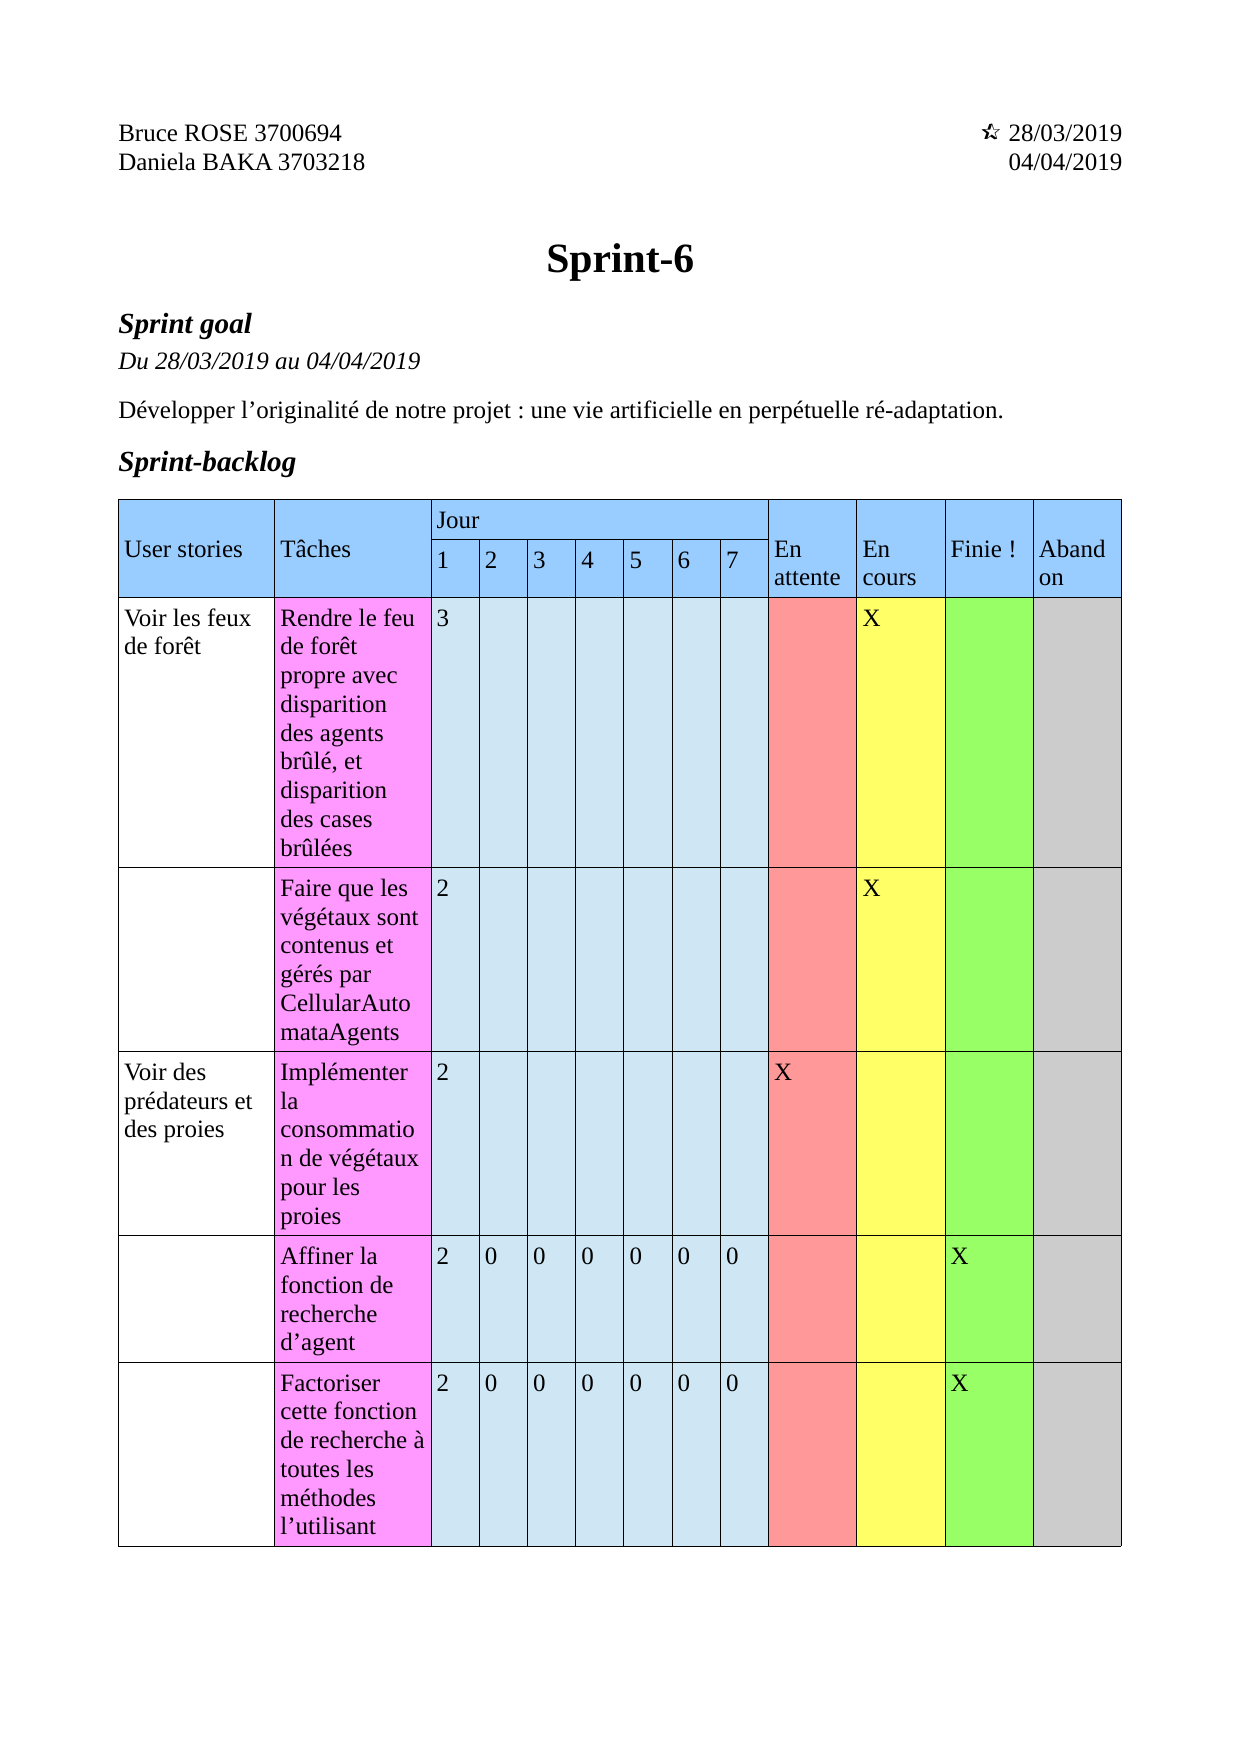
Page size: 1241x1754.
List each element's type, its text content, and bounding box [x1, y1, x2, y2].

table_cell [624, 1052, 672, 1235]
table_cell [624, 598, 672, 867]
table_cell [528, 868, 575, 1051]
table_cell [673, 868, 720, 1051]
table_cell [721, 1052, 768, 1235]
table_cell 0 [528, 1236, 575, 1362]
table_cell [119, 1236, 274, 1362]
table_cell [769, 1363, 856, 1546]
table_cell [528, 1052, 575, 1235]
table_cell 3 [528, 540, 575, 597]
table_cell [673, 598, 720, 867]
table_header En cours [857, 500, 945, 597]
table_cell 2 [480, 540, 527, 597]
table_cell 0 [673, 1236, 720, 1362]
table_header User stories [119, 500, 274, 597]
table_cell [576, 1052, 623, 1235]
table_cell [1034, 1363, 1121, 1546]
text Développer l’originalité de notre projet : une vie artificielle en perpétuelle ré-adaptation. [118, 395, 1122, 424]
table_cell 4 [576, 540, 623, 597]
table_cell Rendre le feu de forêt propre avec disparition des agents brûlé, et disparition des cases brûlées [275, 598, 431, 867]
table_cell 0 [576, 1363, 623, 1546]
text Sprint goal [118, 306, 1122, 339]
table_cell X [857, 598, 945, 867]
table_cell X [857, 868, 945, 1051]
table_cell Voir les feux de forêt [119, 598, 274, 867]
table_cell [1034, 598, 1121, 867]
table_cell 3 [432, 598, 479, 867]
table_cell [576, 868, 623, 1051]
table_cell [1034, 1052, 1121, 1235]
table_cell Affiner la fonction de recherche d’agent [275, 1236, 431, 1362]
table_cell [857, 1052, 945, 1235]
table_cell [721, 598, 768, 867]
table_cell [946, 868, 1033, 1051]
table_cell Faire que les végétaux sont contenus et gérés par CellularAutomataAgents [275, 868, 431, 1051]
table_cell [528, 598, 575, 867]
table_cell 7 [721, 540, 768, 597]
table_cell [1034, 868, 1121, 1051]
table_cell 2 [432, 1052, 479, 1235]
text Du 28/03/2019 au 04/04/2019 [118, 346, 1122, 375]
table_cell 1 [432, 540, 479, 597]
table_header Tâches [275, 500, 431, 597]
table_cell X [769, 1052, 856, 1235]
table_cell 6 [673, 540, 720, 597]
table_header Finie ! [946, 500, 1033, 597]
table_cell Factoriser cette fonction de recherche à toutes les méthodes l’utilisant [275, 1363, 431, 1546]
table_header Jour [432, 500, 768, 539]
table_cell 0 [528, 1363, 575, 1546]
text Sprint-backlog [118, 444, 1122, 478]
table_cell Implémenter la consommation de végétaux pour les proies [275, 1052, 431, 1235]
table_cell X [946, 1236, 1033, 1362]
table_cell 5 [624, 540, 672, 597]
table_cell 2 [432, 1363, 479, 1546]
text Sprint-6 [118, 234, 1122, 282]
table_cell 0 [480, 1236, 527, 1362]
table_cell [480, 598, 527, 867]
table_cell 0 [721, 1236, 768, 1362]
table_cell [769, 1236, 856, 1362]
table_cell [480, 1052, 527, 1235]
table_cell 2 [432, 868, 479, 1051]
table_cell 0 [673, 1363, 720, 1546]
table_cell Voir des prédateurs et des proies [119, 1052, 274, 1235]
table_cell 0 [624, 1236, 672, 1362]
table_cell [1034, 1236, 1121, 1362]
table_cell [576, 598, 623, 867]
table_cell [946, 598, 1033, 867]
table_cell X [946, 1363, 1033, 1546]
table_cell [857, 1363, 945, 1546]
table_cell 2 [432, 1236, 479, 1362]
table_cell [119, 868, 274, 1051]
table_cell [857, 1236, 945, 1362]
table_cell 0 [480, 1363, 527, 1546]
table_cell [624, 868, 672, 1051]
table_cell [769, 598, 856, 867]
table_cell [769, 868, 856, 1051]
table_cell [119, 1363, 274, 1546]
table_cell 0 [721, 1363, 768, 1546]
table_header En attente [769, 500, 856, 597]
table_header Abandon [1034, 500, 1121, 597]
table_cell [673, 1052, 720, 1235]
table_cell [721, 868, 768, 1051]
table_cell [946, 1052, 1033, 1235]
table_cell [480, 868, 527, 1051]
table_cell 0 [576, 1236, 623, 1362]
table_cell 0 [624, 1363, 672, 1546]
